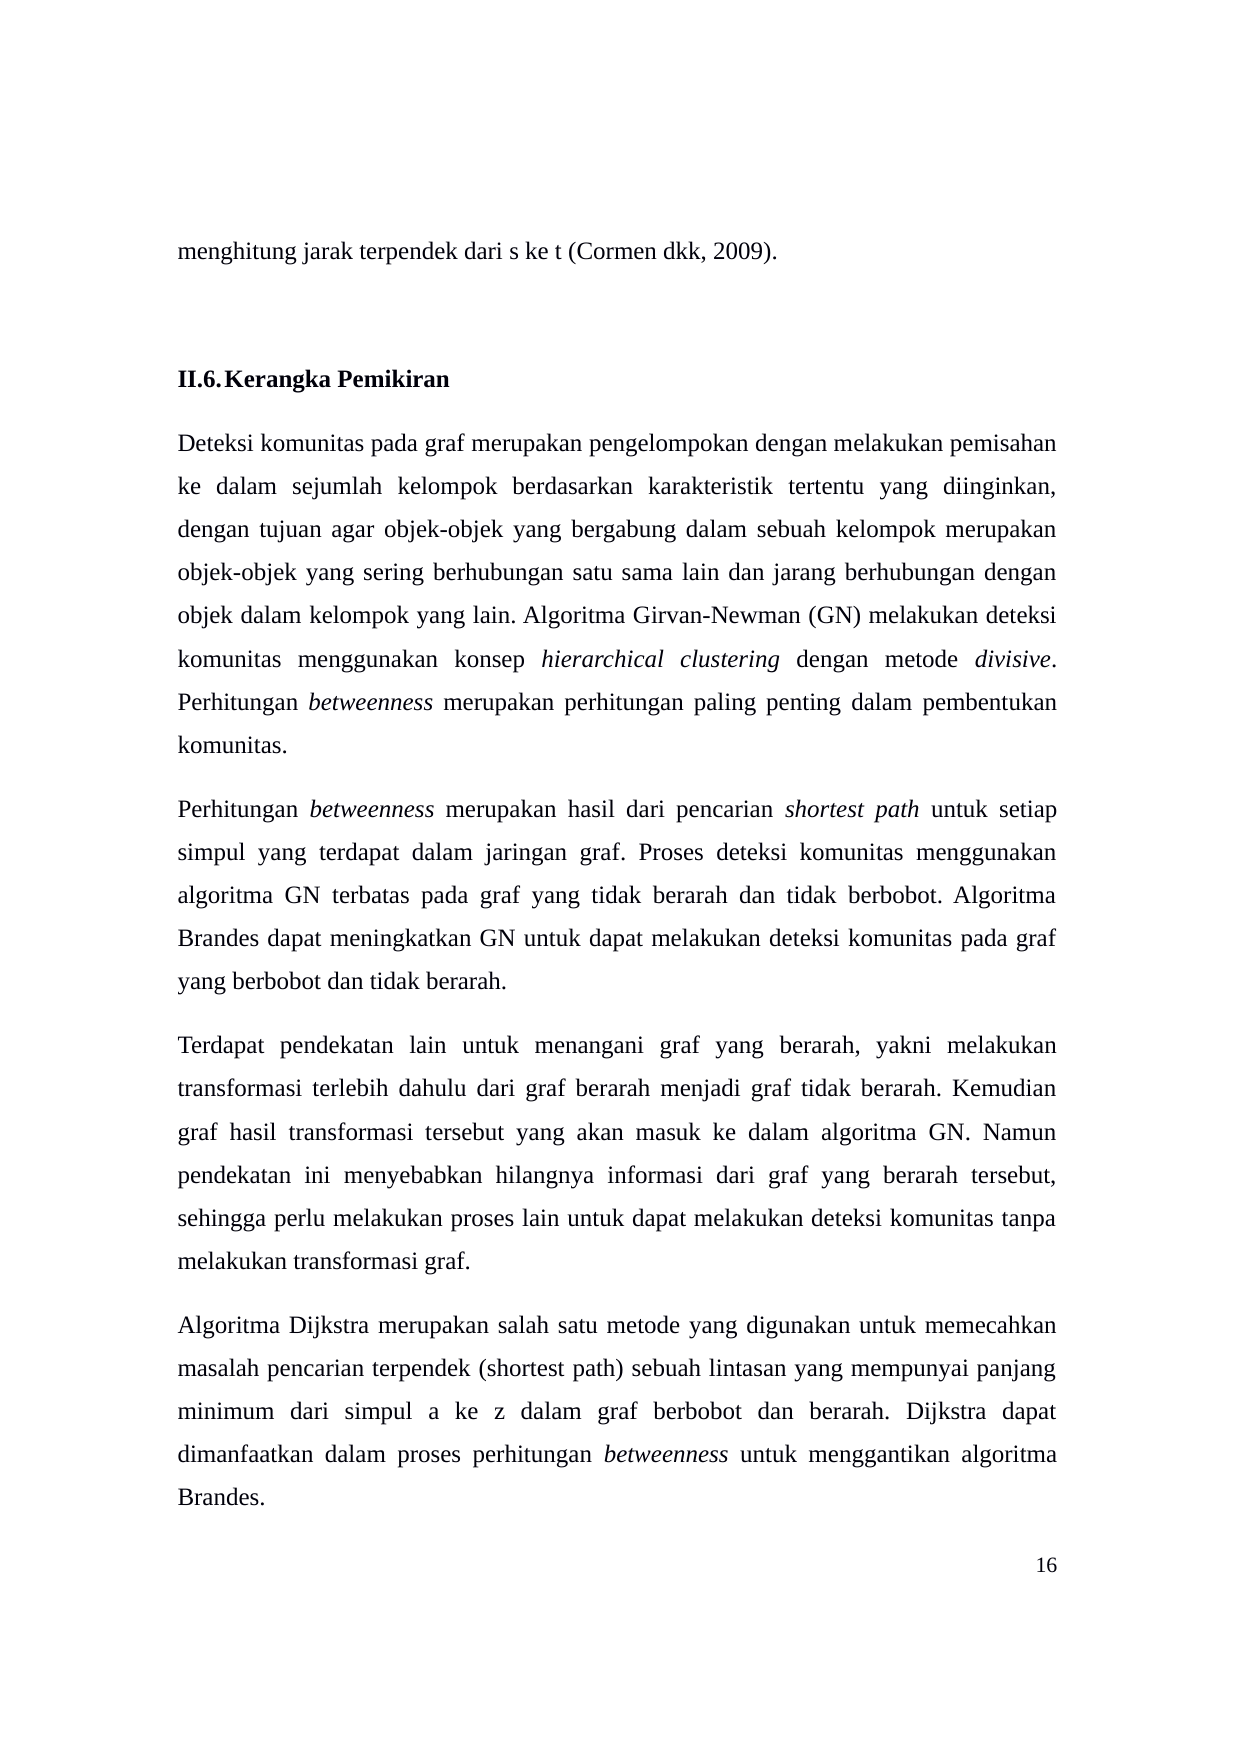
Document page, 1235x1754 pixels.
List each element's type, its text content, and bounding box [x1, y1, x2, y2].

text Perhitungan betweenness merupakan hasil dari pencarian shortest path untuk setiap simpul yang terdapat dalam jaringan graf. Proses deteksi komunitas menggunakan algoritma GN terbatas pada graf yang tidak berarah dan tidak berbobot. Algoritma Brandes dapat meningkatkan GN untuk dapat melakukan deteksi komunitas pada graf yang berbobot dan tidak berarah. [177, 794, 1057, 995]
text Deteksi komunitas pada graf merupakan pengelompokan dengan melakukan pemisahan ke dalam sejumlah kelompok berdasarkan karakteristik tertentu yang diinginkan, dengan tujuan agar objek-objek yang bergabung dalam sebuah kelompok merupakan objek-objek yang sering berhubungan satu sama lain dan jarang berhubungan dengan objek dalam kelompok yang lain. Algoritma Girvan-Newman (GN) melakukan deteksi komunitas menggunakan konsep hierarchical clustering dengan metode divisive. Perhitungan betweenness merupakan perhitungan paling penting dalam pembentukan komunitas. [177, 428, 1057, 759]
text Algoritma Dijkstra merupakan salah satu metode yang digunakan untuk memecahkan masalah pencarian terpendek (shortest path) sebuah lintasan yang mempunyai panjang minimum dari simpul a ke z dalam graf berbobot dan berarah. Dijkstra dapat dimanfaatkan dalam proses perhitungan betweenness untuk menggantikan algoritma Brandes. [177, 1310, 1057, 1511]
text Terdapat pendekatan lain untuk menangani graf yang berarah, yakni melakukan transformasi terlebih dahulu dari graf berarah menjadi graf tidak berarah. Kemudian graf hasil transformasi tersebut yang akan masuk ke dalam algoritma GN. Namun pendekatan ini menyebabkan hilangnya informasi dari graf yang berarah tersebut, sehingga perlu melakukan proses lain untuk dapat melakukan deteksi komunitas tanpa melakukan transformasi graf. [177, 1030, 1057, 1275]
text menghitung jarak terpendek dari s ke t (Cormen dkk, 2009). [177, 236, 1057, 265]
subtitle Kerangka Pemikiran [177, 364, 1057, 393]
